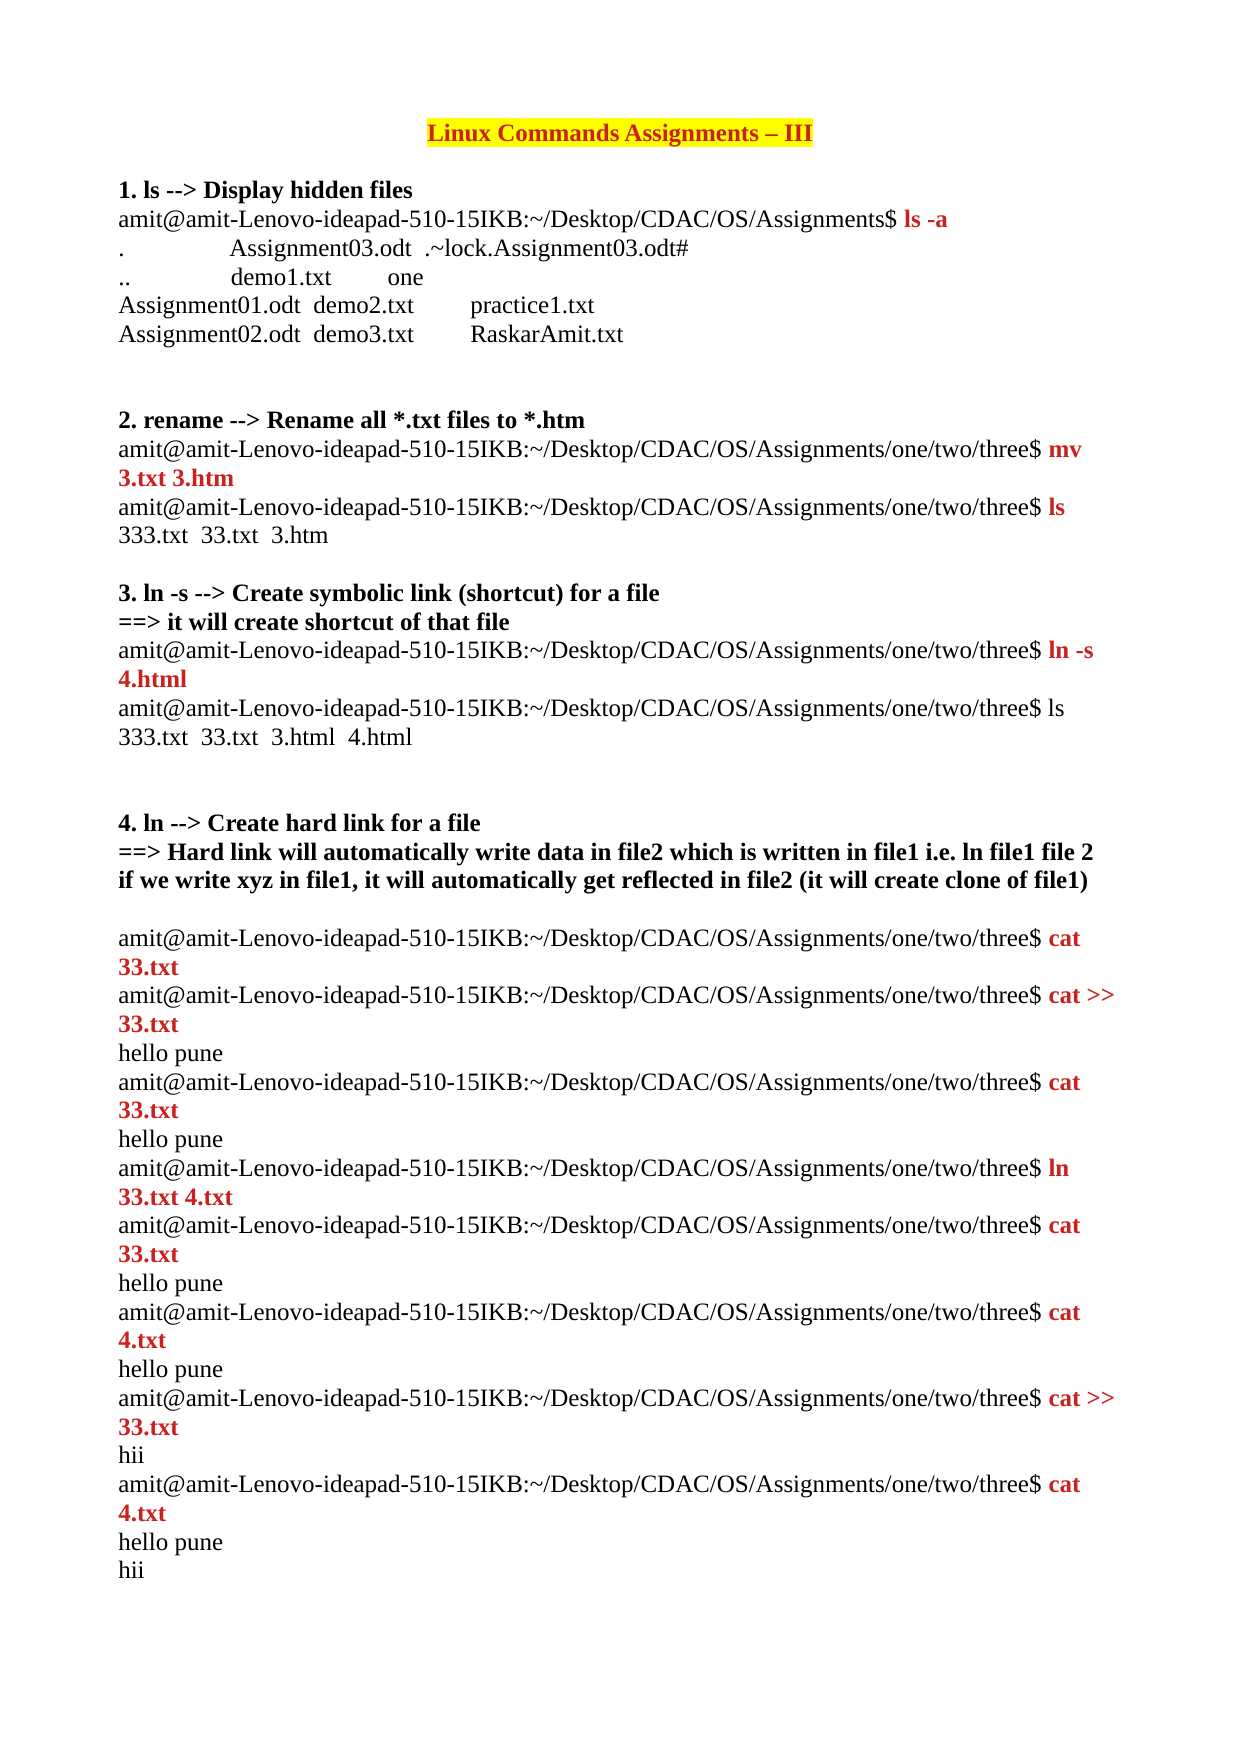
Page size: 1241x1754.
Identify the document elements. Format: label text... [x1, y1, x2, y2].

text amit@amit-Lenovo-ideapad-510-15IKB:~/Desktop/CDAC/OS/Assignments/one/two/three$ cat 4.txt [118, 1297, 1122, 1354]
text amit@amit-Lenovo-ideapad-510-15IKB:~/Desktop/CDAC/OS/Assignments/one/two/three$ ls [118, 693, 1122, 722]
text amit@amit-Lenovo-ideapad-510-15IKB:~/Desktop/CDAC/OS/Assignments/one/two/three$ cat 4.txt [118, 1469, 1122, 1527]
text 2. rename --> Rename all *.txt files to *.htm [118, 406, 1122, 434]
text amit@amit-Lenovo-ideapad-510-15IKB:~/Desktop/CDAC/OS/Assignments/one/two/three$ cat >> 33.txt [118, 1383, 1122, 1441]
text hello pune [118, 1268, 1122, 1297]
text Assignment01.odt demo2.txt practice1.txt [118, 291, 1122, 319]
text hello pune [118, 1124, 1122, 1153]
text 333.txt 33.txt 3.htm [118, 521, 1122, 549]
text hello pune [118, 1354, 1122, 1383]
text amit@amit-Lenovo-ideapad-510-15IKB:~/Desktop/CDAC/OS/Assignments/one/two/three$ cat 33.txt [118, 1211, 1122, 1268]
text amit@amit-Lenovo-ideapad-510-15IKB:~/Desktop/CDAC/OS/Assignments$ ls -a [118, 204, 1122, 233]
text hii [118, 1556, 1122, 1584]
text amit@amit-Lenovo-ideapad-510-15IKB:~/Desktop/CDAC/OS/Assignments/one/two/three$ ls [118, 492, 1122, 521]
text amit@amit-Lenovo-ideapad-510-15IKB:~/Desktop/CDAC/OS/Assignments/one/two/three$ cat 33.txt [118, 923, 1122, 981]
text hello pune [118, 1527, 1122, 1556]
text hii [118, 1441, 1122, 1469]
text if we write xyz in file1, it will automatically get reflected in file2 (it will create clone of file1) [118, 866, 1122, 894]
text hello pune [118, 1038, 1122, 1067]
text 4. ln --> Create hard link for a file [118, 808, 1122, 837]
text amit@amit-Lenovo-ideapad-510-15IKB:~/Desktop/CDAC/OS/Assignments/one/two/three$ cat 33.txt [118, 1067, 1122, 1124]
text . Assignment03.odt .~lock.Assignment03.odt# [118, 233, 1122, 262]
text 333.txt 33.txt 3.html 4.html [118, 722, 1122, 751]
text amit@amit-Lenovo-ideapad-510-15IKB:~/Desktop/CDAC/OS/Assignments/one/two/three$ mv 3.txt 3.htm [118, 434, 1122, 492]
text amit@amit-Lenovo-ideapad-510-15IKB:~/Desktop/CDAC/OS/Assignments/one/two/three$ ln 33.txt 4.txt [118, 1153, 1122, 1211]
text 3. ln -s --> Create symbolic link (shortcut) for a file [118, 578, 1122, 607]
text amit@amit-Lenovo-ideapad-510-15IKB:~/Desktop/CDAC/OS/Assignments/one/two/three$ ln -s 4.html [118, 636, 1122, 693]
text Assignment02.odt demo3.txt RaskarAmit.txt [118, 319, 1122, 348]
text Linux Commands Assignments – III [118, 118, 1122, 147]
text ==> Hard link will automatically write data in file2 which is written in file1 i.e. ln file1 file 2 [118, 837, 1122, 866]
text amit@amit-Lenovo-ideapad-510-15IKB:~/Desktop/CDAC/OS/Assignments/one/two/three$ cat >> 33.txt [118, 981, 1122, 1038]
text .. demo1.txt one [118, 262, 1122, 291]
text ==> it will create shortcut of that file [118, 607, 1122, 636]
text 1. ls --> Display hidden files [118, 176, 1122, 204]
